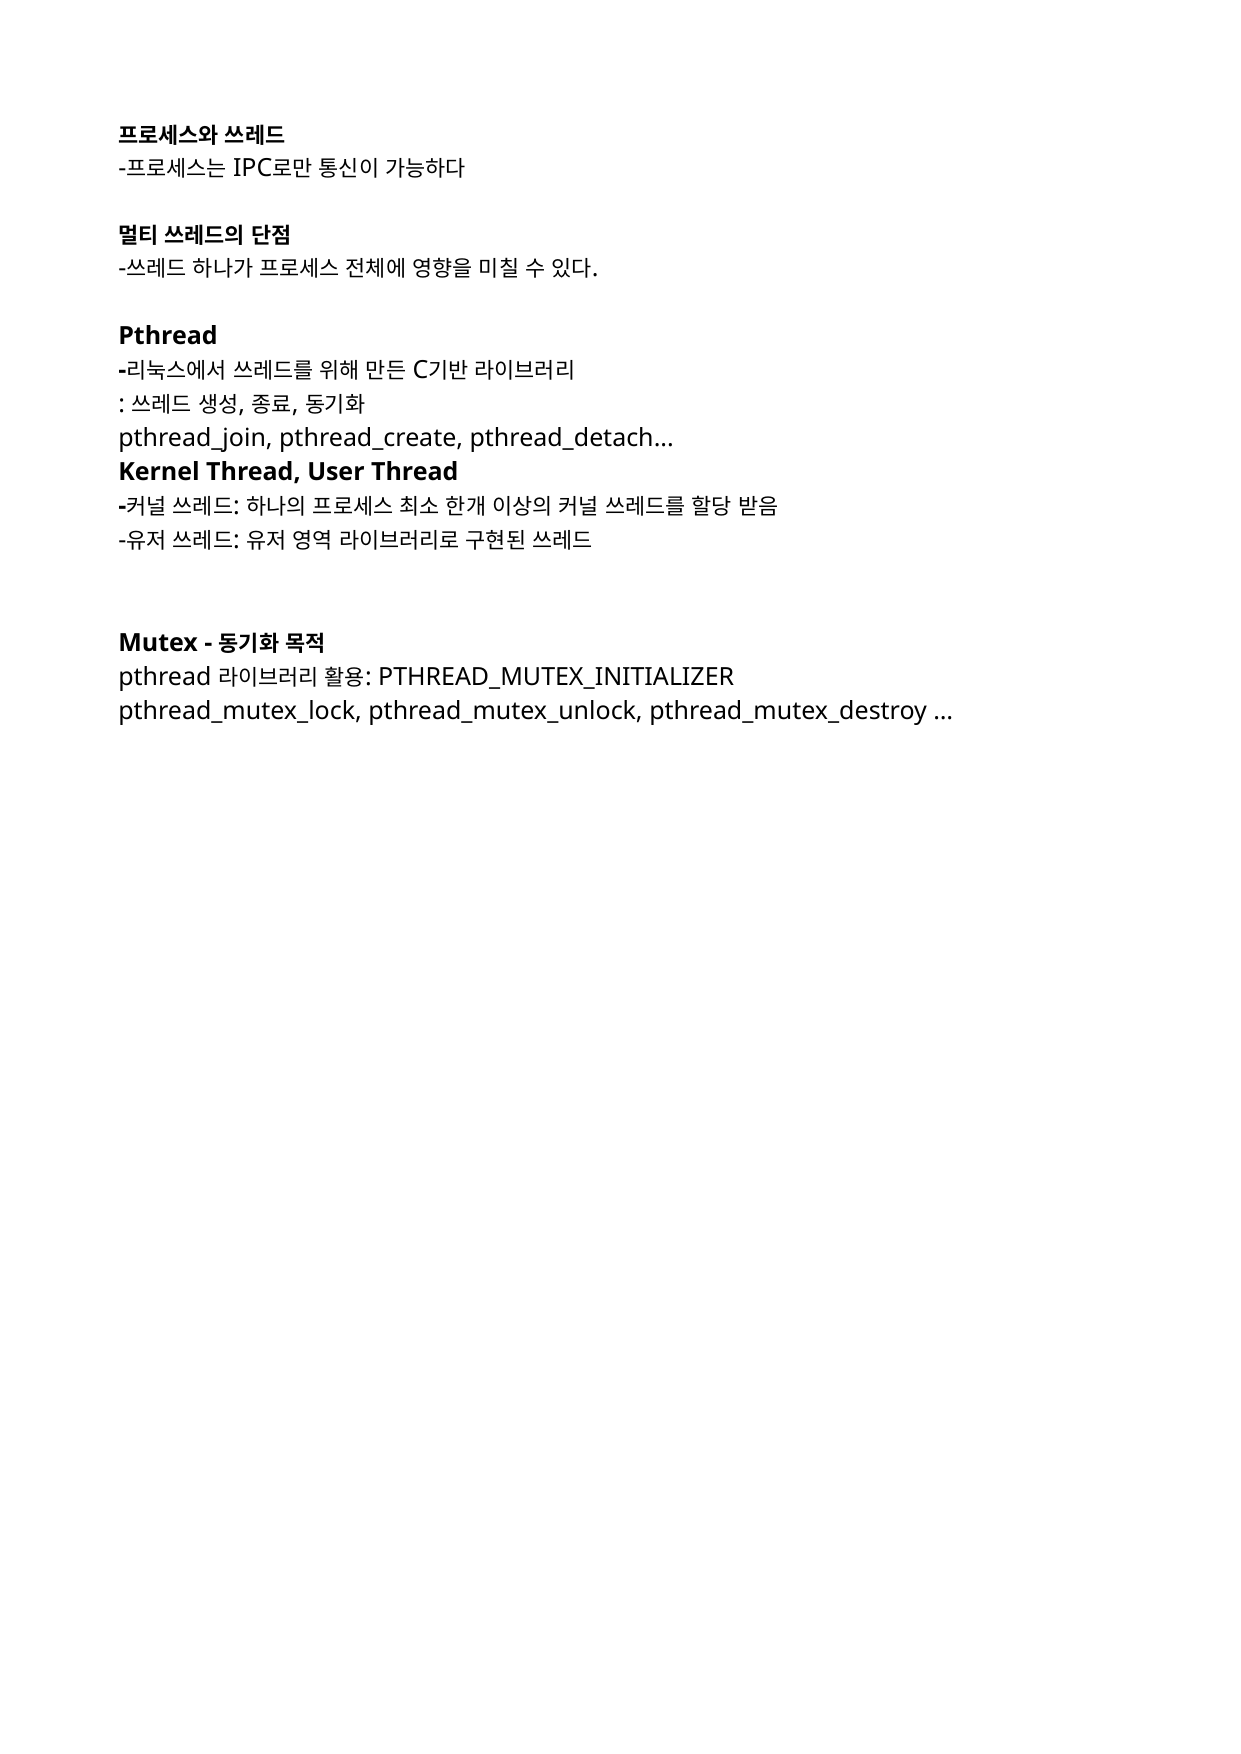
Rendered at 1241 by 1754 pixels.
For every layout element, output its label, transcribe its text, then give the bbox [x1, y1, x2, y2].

text -프로세스는 IPC로만 통신이 가능하다 [118, 150, 1122, 184]
text Pthread [118, 318, 1122, 352]
text Kernel Thread, User Thread [118, 454, 1122, 488]
text -커널 쓰레드: 하나의 프로세스 최소 한개 이상의 커널 쓰레드를 할당 받음 [118, 488, 1122, 522]
text -리눅스에서 쓰레드를 위해 만든 C기반 라이브러리 [118, 352, 1122, 386]
text pthread 라이브러리 활용: PTHREAD_MUTEX_INITIALIZER [118, 658, 1122, 692]
text Mutex - 동기화 목적 [118, 624, 1122, 658]
text 멀티 쓰레드의 단점 [118, 218, 1122, 249]
text : 쓰레드 생성, 종료, 동기화 [118, 386, 1122, 420]
text -쓰레드 하나가 프로세스 전체에 영향을 미칠 수 있다. [118, 249, 1122, 284]
text pthread_mutex_lock, pthread_mutex_unlock, pthread_mutex_destroy … [118, 692, 1122, 726]
text -유저 쓰레드: 유저 영역 라이브러리로 구현된 쓰레드 [118, 522, 1122, 556]
text 프로세스와 쓰레드 [118, 118, 1122, 150]
text pthread_join, pthread_create, pthread_detach... [118, 420, 1122, 454]
